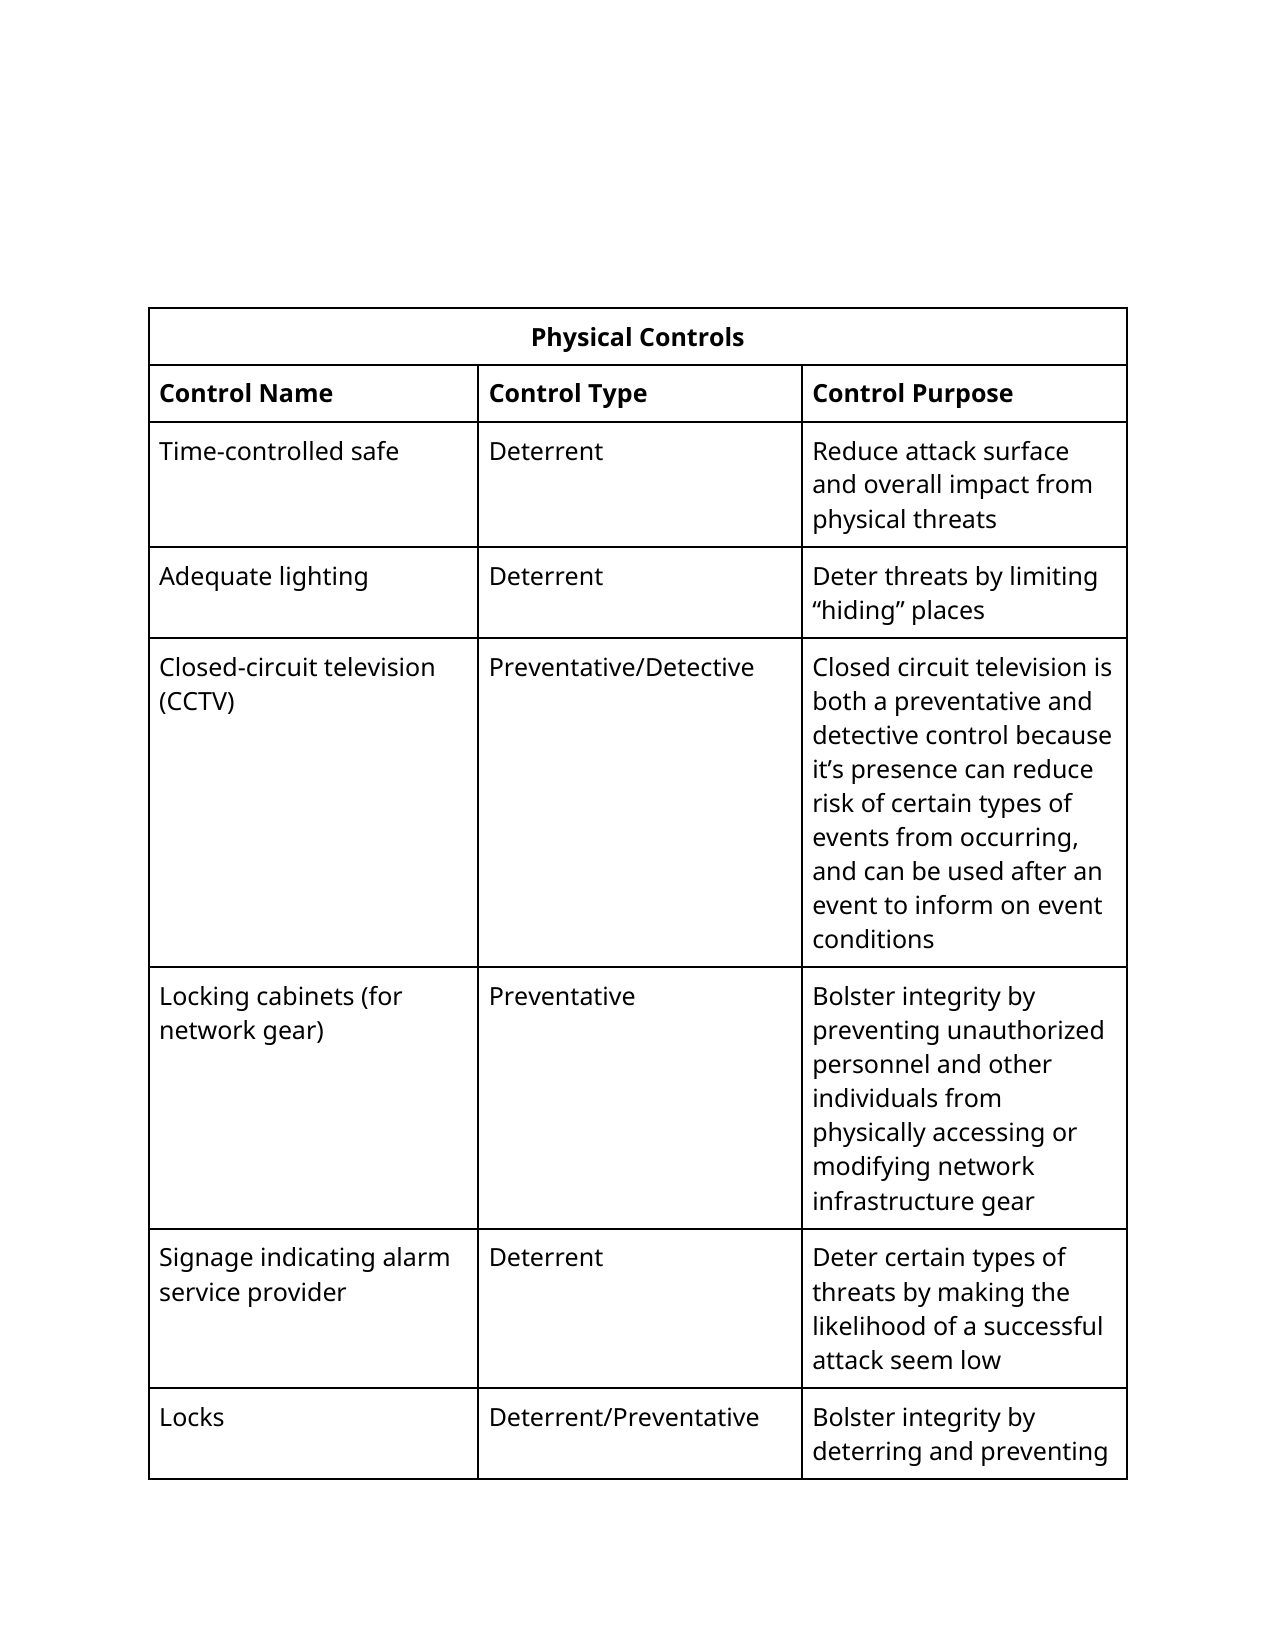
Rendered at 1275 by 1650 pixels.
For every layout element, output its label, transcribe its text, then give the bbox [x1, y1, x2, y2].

table_cell Deter threats by limiting “hiding” places [803, 548, 1126, 637]
table_cell Deterrent [479, 548, 801, 637]
table_cell Deter certain types of threats by making the likelihood of a successful attack seem low [803, 1230, 1126, 1387]
table_cell Preventative [479, 968, 801, 1228]
table_cell Locking cabinets (for network gear) [150, 968, 477, 1228]
table_cell Bolster integrity by preventing unauthorized personnel and other individuals from physically accessing or modifying network infrastructure gear [803, 968, 1126, 1228]
table_cell Deterrent/Preventative [479, 1389, 801, 1478]
table_cell Time-controlled safe [150, 423, 477, 546]
table_cell Signage indicating alarm service provider [150, 1230, 477, 1387]
table_cell Control Purpose [803, 366, 1126, 421]
table_cell Adequate lighting [150, 548, 477, 637]
table_cell Control Type [479, 366, 801, 421]
table_cell Reduce attack surface and overall impact from physical threats [803, 423, 1126, 546]
table_header Physical Controls [150, 309, 1126, 364]
table_cell Control Name [150, 366, 477, 421]
table_cell Closed circuit television is both a preventative and detective control because it’s presence can reduce risk of certain types of events from occurring, and can be used after an event to inform on event conditions [803, 639, 1126, 966]
table_cell Deterrent [479, 1230, 801, 1387]
table_cell Closed-circuit television (CCTV) [150, 639, 477, 966]
table_cell Preventative/Detective [479, 639, 801, 966]
table_cell Locks [150, 1389, 477, 1478]
table_cell Bolster integrity by deterring and preventing [803, 1389, 1126, 1478]
table_cell Deterrent [479, 423, 801, 546]
